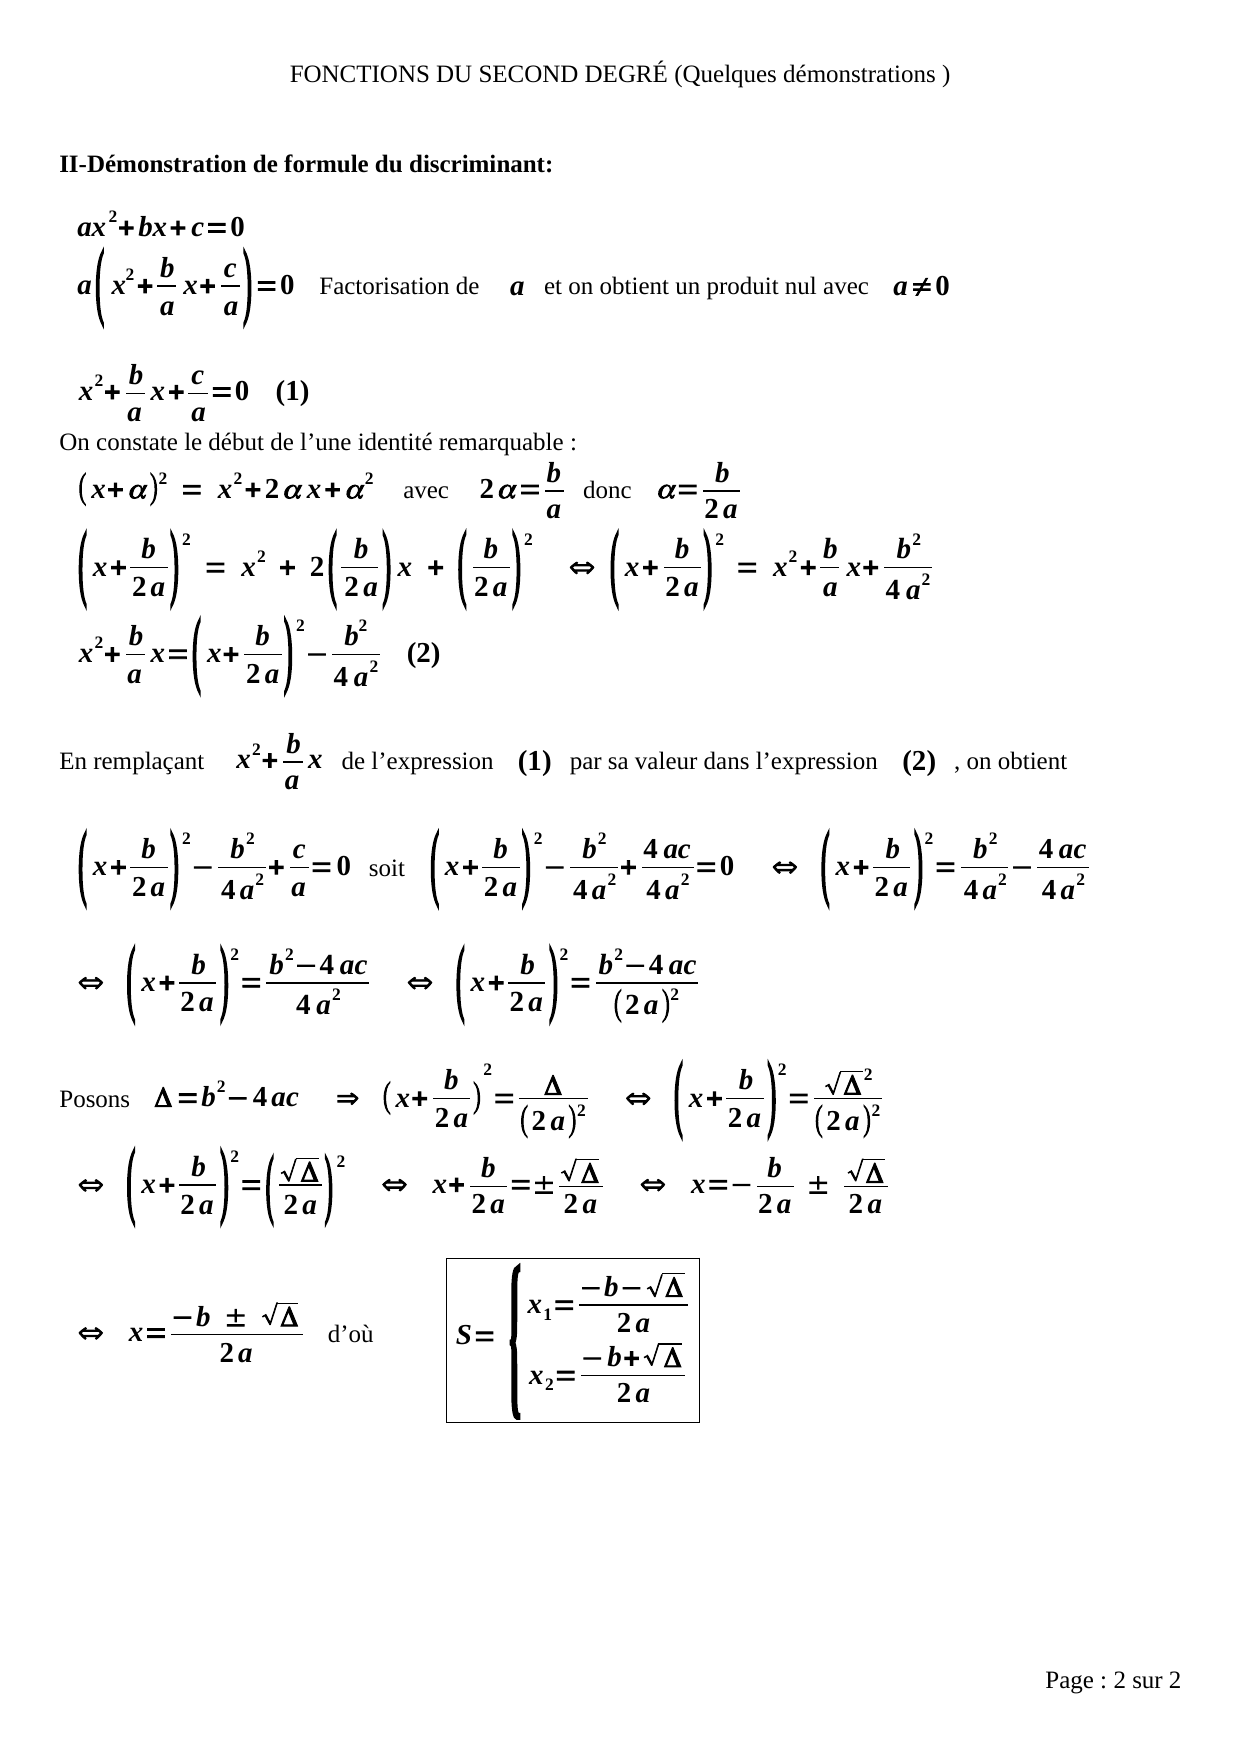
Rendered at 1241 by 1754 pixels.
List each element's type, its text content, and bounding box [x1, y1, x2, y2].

text On constate le début de l’une identité remarquable : [59, 427, 1181, 456]
text d’où [447, 1259, 699, 1422]
text II-Démonstration de formule du discriminant: [59, 149, 1181, 178]
text Factorisation de et on obtient un produit nul avec [59, 243, 1181, 330]
text soit [59, 824, 1181, 911]
text d’où [59, 1258, 446, 1422]
text Posons [59, 1055, 1181, 1229]
text d’où [700, 1258, 1181, 1422]
text avec donc [59, 456, 1181, 524]
text En remplaçant de l’expression par sa valeur dans l’expression , on obtient [59, 727, 1181, 796]
